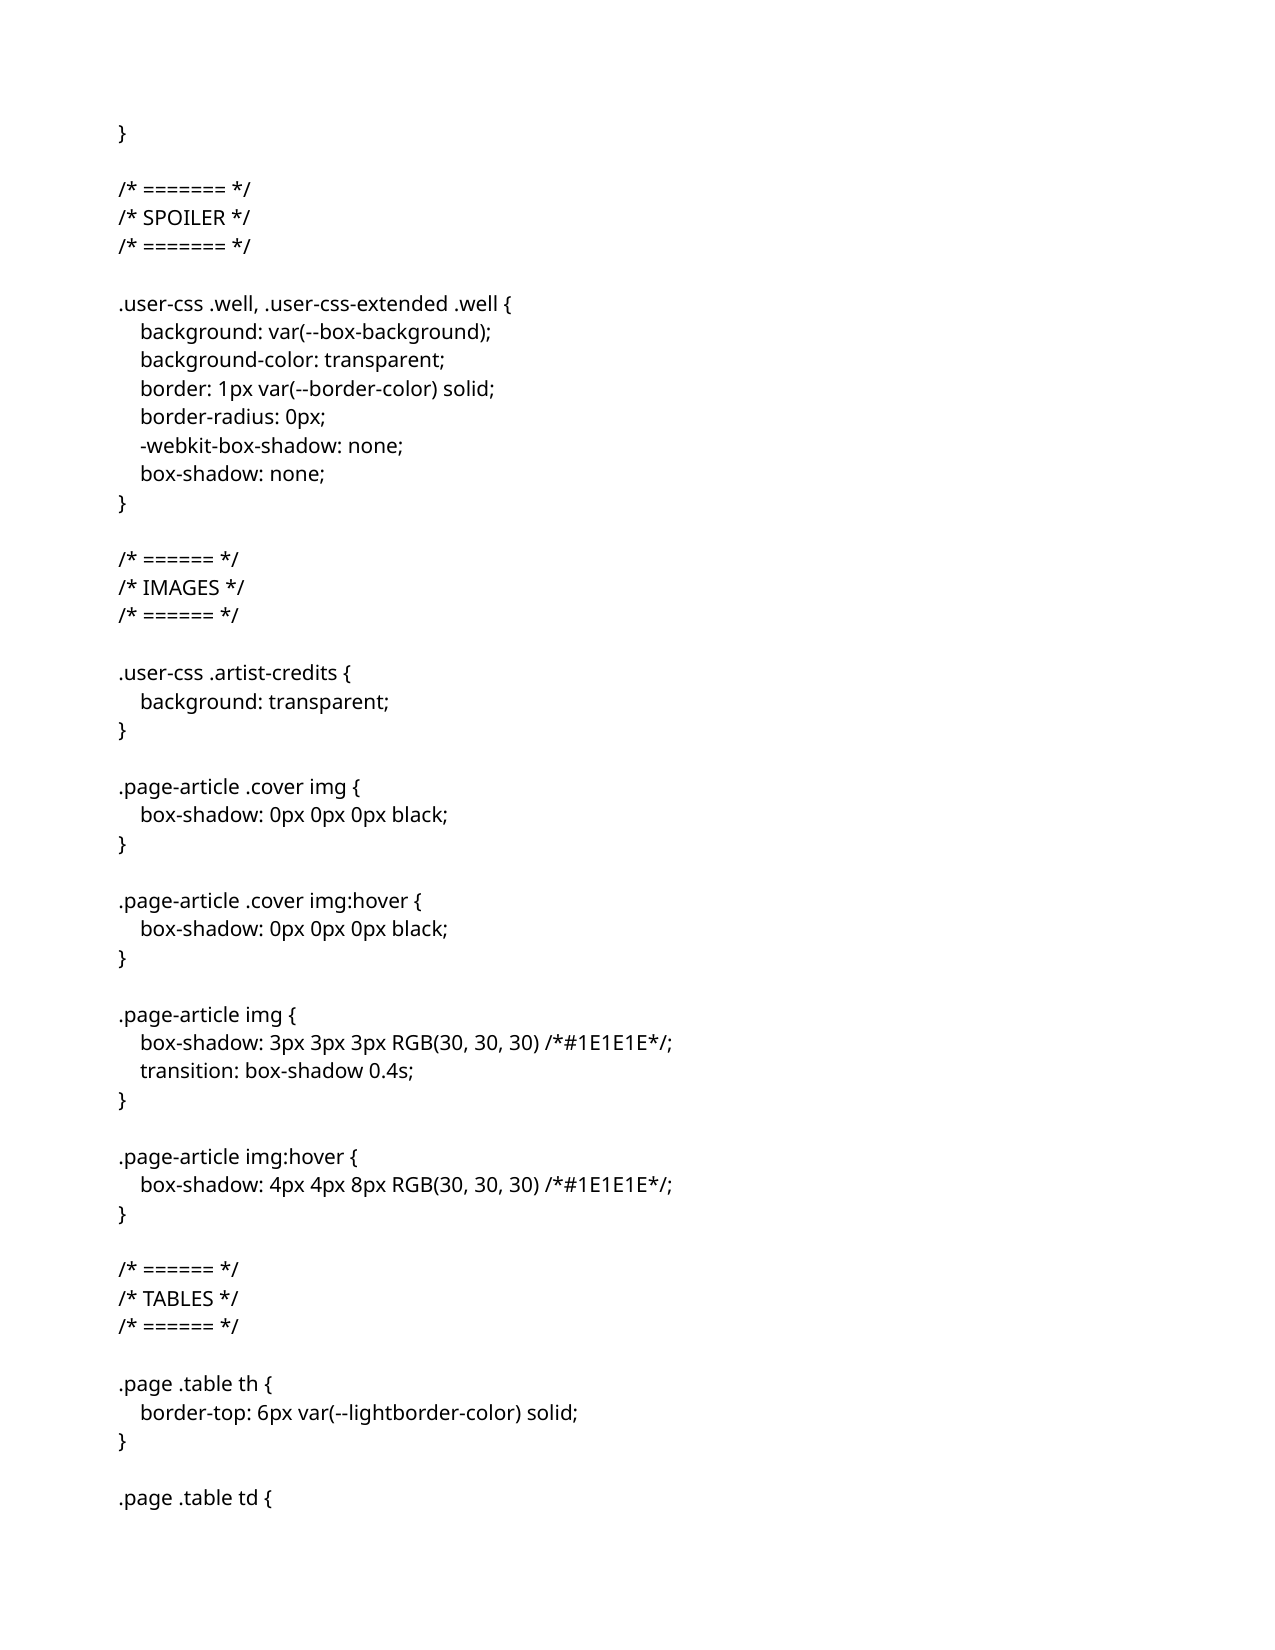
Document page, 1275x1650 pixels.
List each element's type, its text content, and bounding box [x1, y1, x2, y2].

text box-shadow: 0px 0px 0px black; [118, 914, 1157, 943]
text border-radius: 0px; [118, 402, 1157, 431]
text } [118, 829, 1157, 857]
text /* SPOILER */ [118, 203, 1157, 232]
text .user-css .well, .user-css-extended .well { [118, 289, 1157, 317]
text border: 1px var(--border-color) solid; [118, 374, 1157, 402]
text } [118, 1085, 1157, 1113]
text .page-article .cover img:hover { [118, 886, 1157, 914]
text /* ====== */ [118, 1312, 1157, 1341]
text /* ====== */ [118, 602, 1157, 630]
text } [118, 1199, 1157, 1227]
text } [118, 118, 1157, 147]
text background: var(--box-background); [118, 317, 1157, 346]
text .page .table th { [118, 1369, 1157, 1398]
text /* TABLES */ [118, 1284, 1157, 1312]
text /* IMAGES */ [118, 573, 1157, 602]
text } [118, 488, 1157, 516]
text /* ====== */ [118, 1256, 1157, 1284]
text box-shadow: 0px 0px 0px black; [118, 801, 1157, 829]
text background-color: transparent; [118, 346, 1157, 374]
text } [118, 715, 1157, 744]
text .page-article .cover img { [118, 772, 1157, 801]
text background: transparent; [118, 687, 1157, 715]
text border-top: 6px var(--lightborder-color) solid; [118, 1398, 1157, 1426]
text box-shadow: none; [118, 459, 1157, 488]
text .page-article img:hover { [118, 1142, 1157, 1170]
text transition: box-shadow 0.4s; [118, 1057, 1157, 1085]
text } [118, 943, 1157, 971]
text /* ====== */ [118, 545, 1157, 573]
text box-shadow: 4px 4px 8px RGB(30, 30, 30) /*#1E1E1E*/; [118, 1170, 1157, 1199]
text -webkit-box-shadow: none; [118, 431, 1157, 459]
text } [118, 1426, 1157, 1455]
text /* ======= */ [118, 232, 1157, 260]
text .user-css .artist-credits { [118, 658, 1157, 687]
text box-shadow: 3px 3px 3px RGB(30, 30, 30) /*#1E1E1E*/; [118, 1028, 1157, 1057]
text /* ======= */ [118, 175, 1157, 203]
text .page .table td { [118, 1483, 1157, 1512]
text .page-article img { [118, 1000, 1157, 1028]
